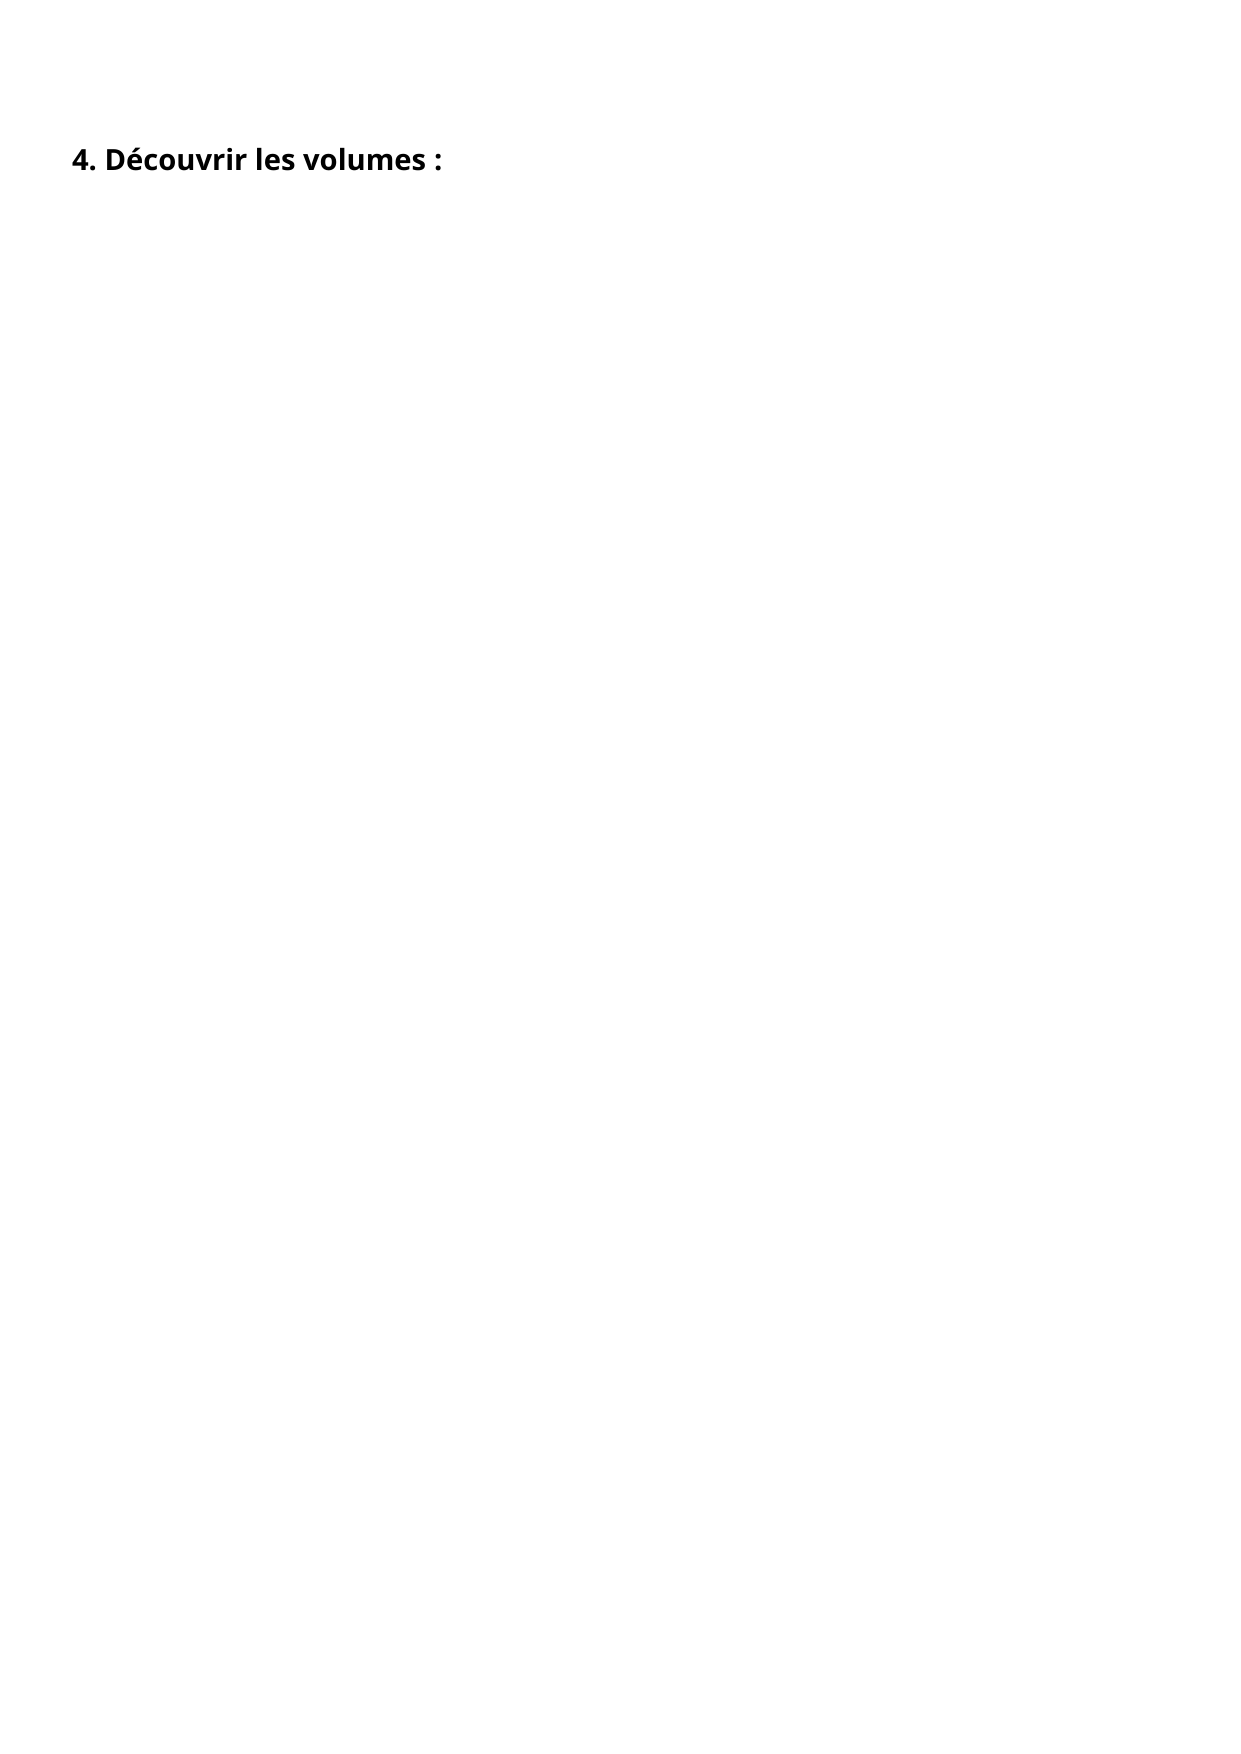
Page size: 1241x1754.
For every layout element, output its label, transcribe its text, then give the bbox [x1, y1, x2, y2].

text 4. Découvrir les volumes : [72, 140, 1164, 179]
